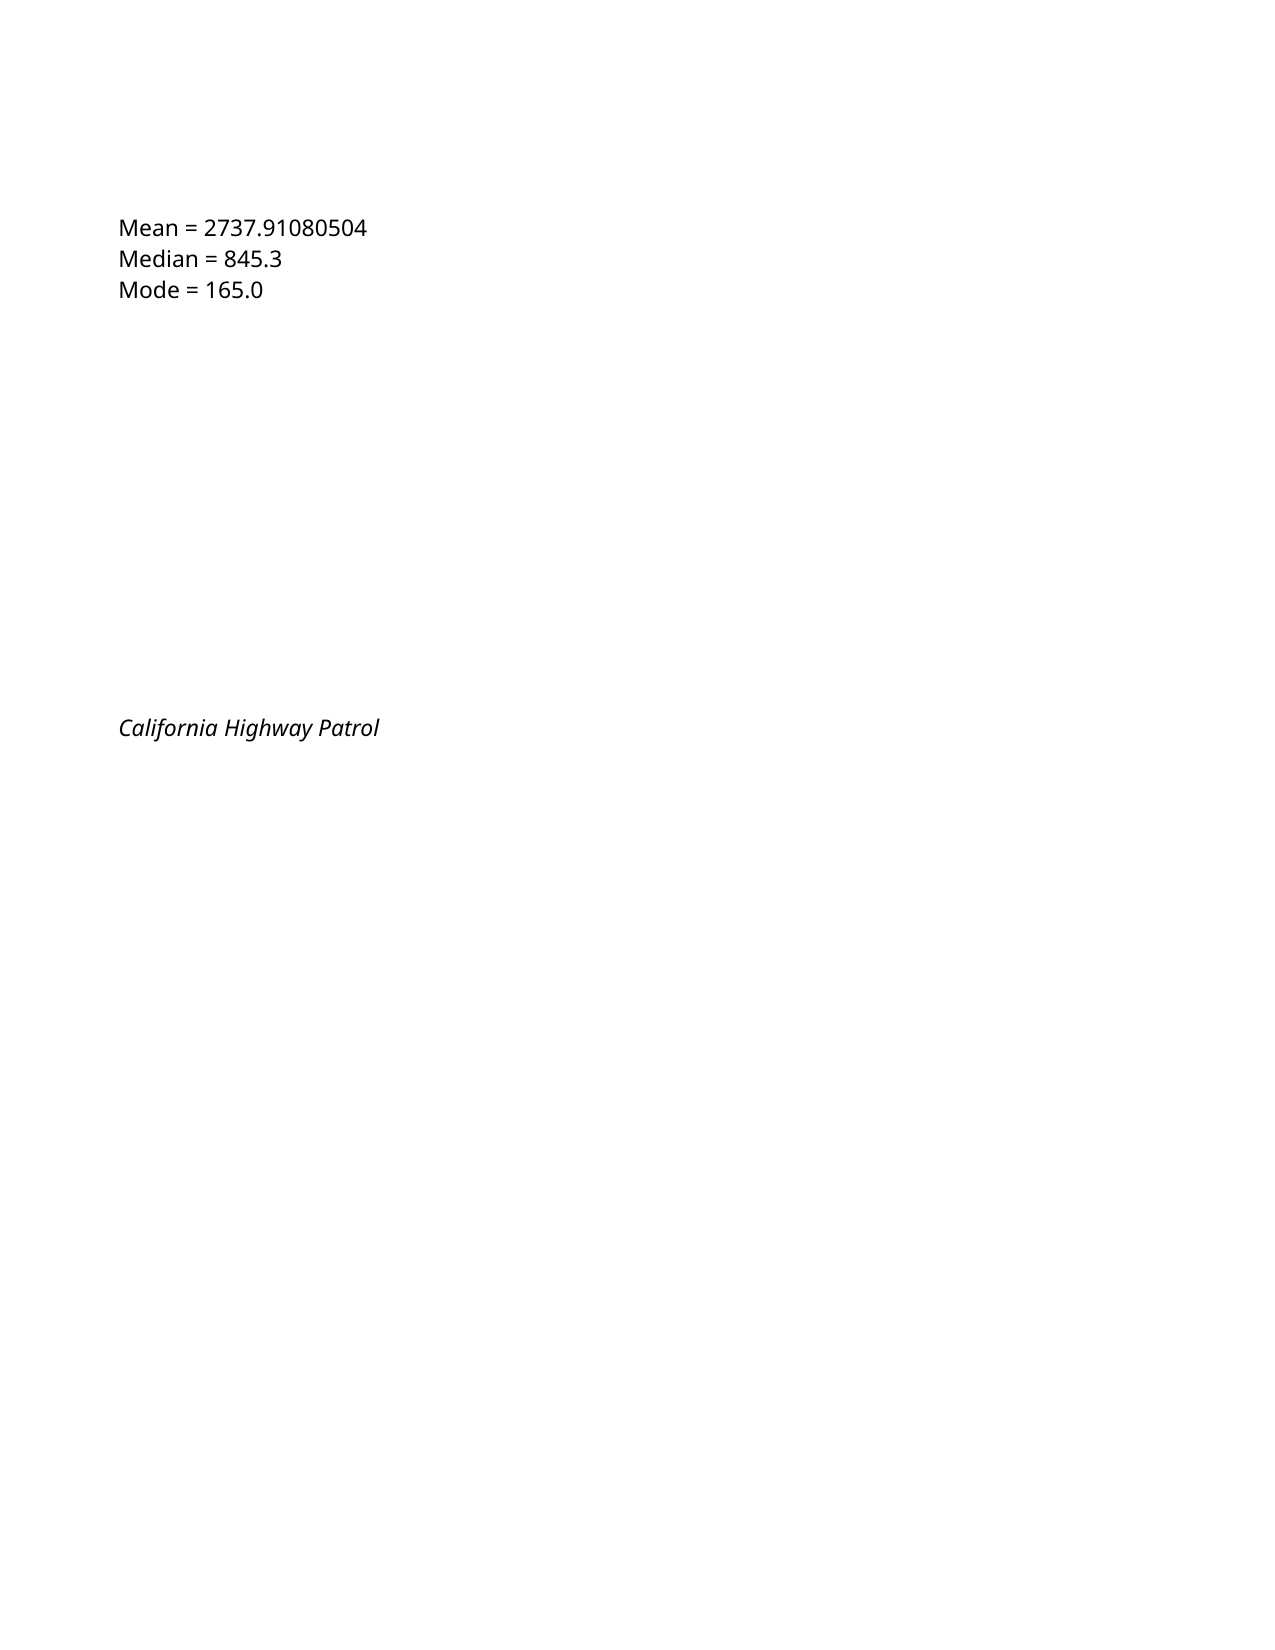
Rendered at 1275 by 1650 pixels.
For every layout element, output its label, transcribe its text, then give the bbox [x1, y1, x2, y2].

text Median = 845.3 [118, 243, 1157, 274]
text Mean = 2737.91080504 [118, 212, 1157, 243]
text Mode = 165.0 [118, 274, 1157, 306]
text California Highway Patrol [118, 712, 1157, 743]
